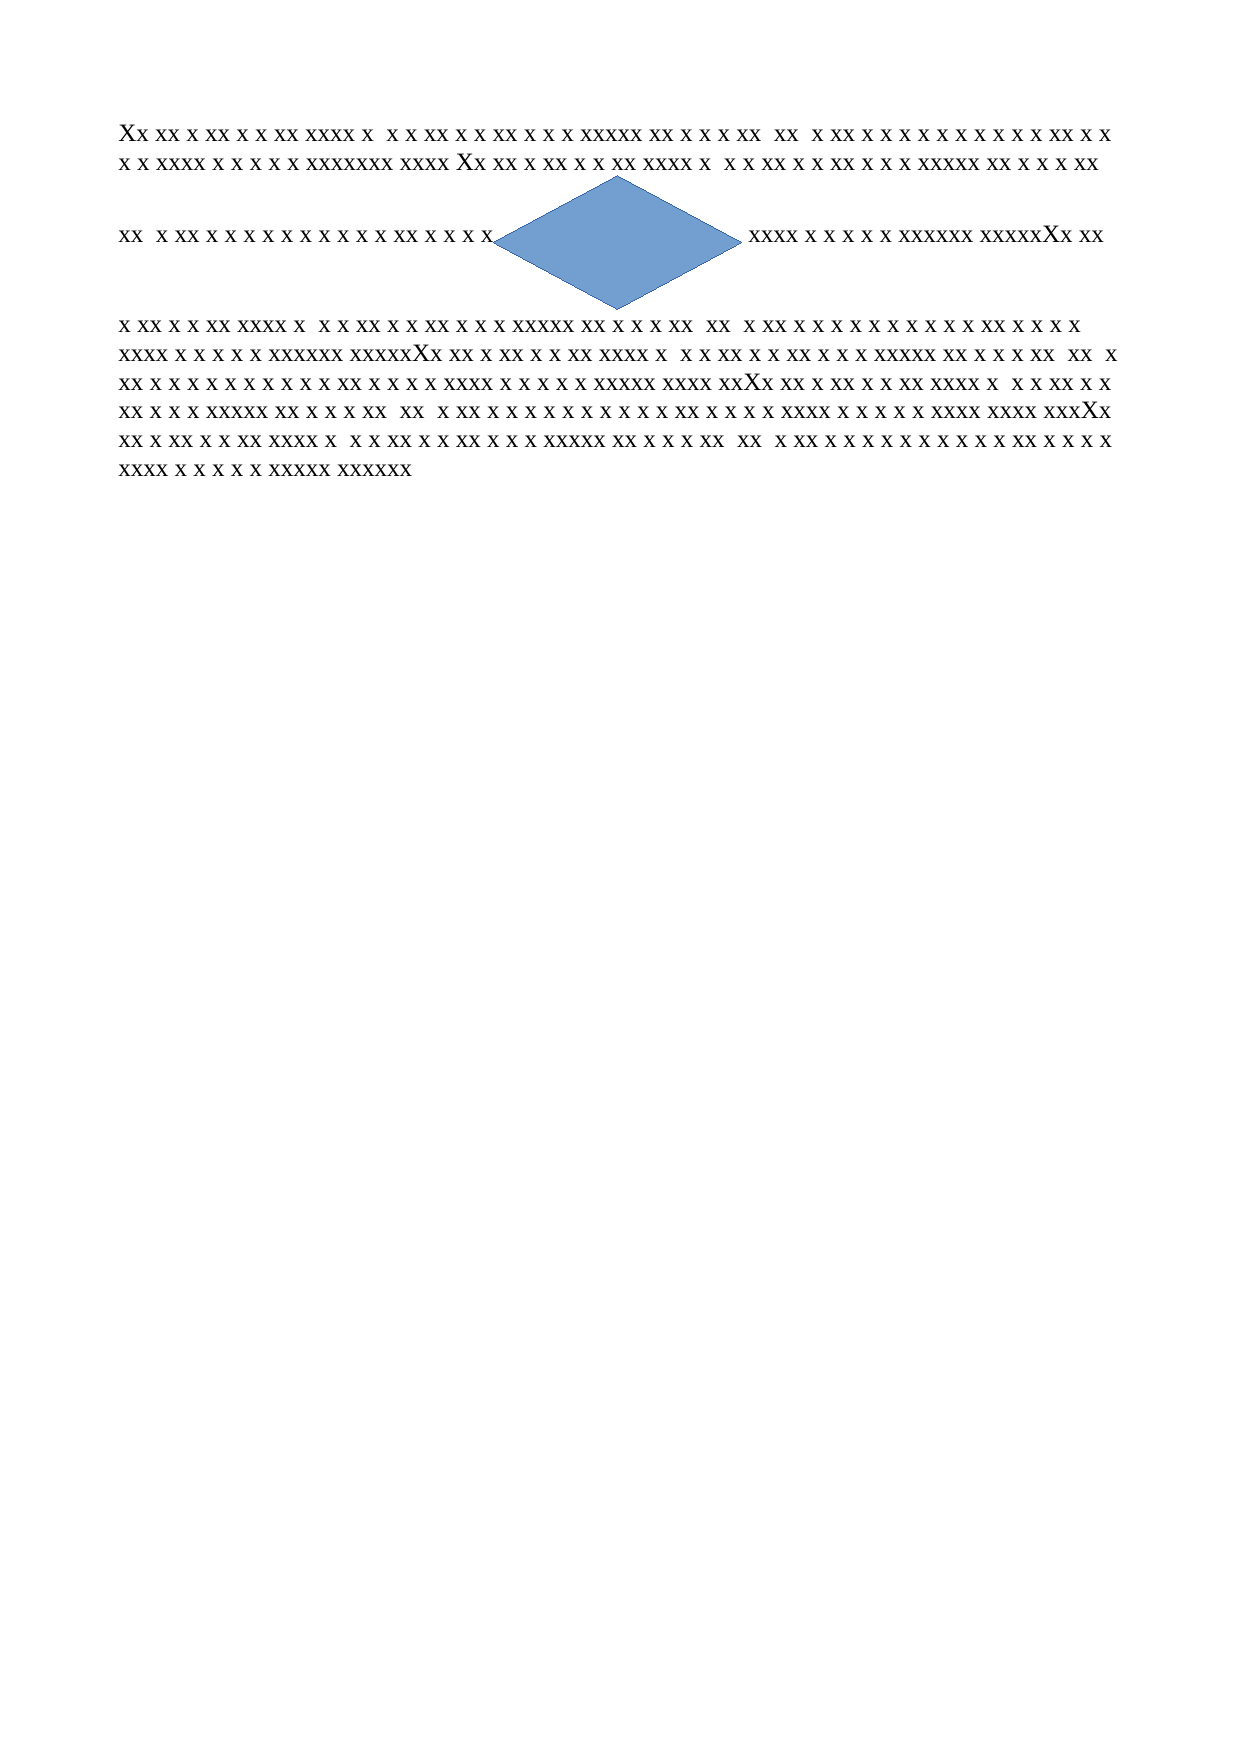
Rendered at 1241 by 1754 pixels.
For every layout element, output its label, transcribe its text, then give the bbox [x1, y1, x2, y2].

text Xx xx x xx x x xx xxxx x x x xx x x xx x x x xxxxx xx x x x xx xx x xx x x x x x x x x x x xx x x x x xxxx x x x x x xxxxxxx xxxx Xx xx x xx x x xx xxxx x x x xx x x xx x x x xxxxx xx x x x xx xx x xx x x x x x x x x x x xx x x x x xxxx x x x x x xxxxxx xxxxxXx xx x xx x x xx xxxx x x x xx x x xx x x x xxxxx xx x x x xx xx x xx x x x x x x x x x x xx x x x x xxxx x x x x x xxxxxx xxxxxXx xx x xx x x xx xxxx x x x xx x x xx x x x xxxxx xx x x x xx xx x xx x x x x x x x x x x xx x x x x xxxx x x x x x xxxxx xxxx xxXx xx x xx x x xx xxxx x x x xx x x xx x x x xxxxx xx x x x xx xx x xx x x x x x x x x x x xx x x x x xxxx x x x x x xxxx xxxx xxxXx xx x xx x x xx xxxx x x x xx x x xx x x x xxxxx xx x x x xx xx x xx x x x x x x x x x x xx x x x x xxxx x x x x x xxxxx xxxxxx [118, 118, 1122, 482]
